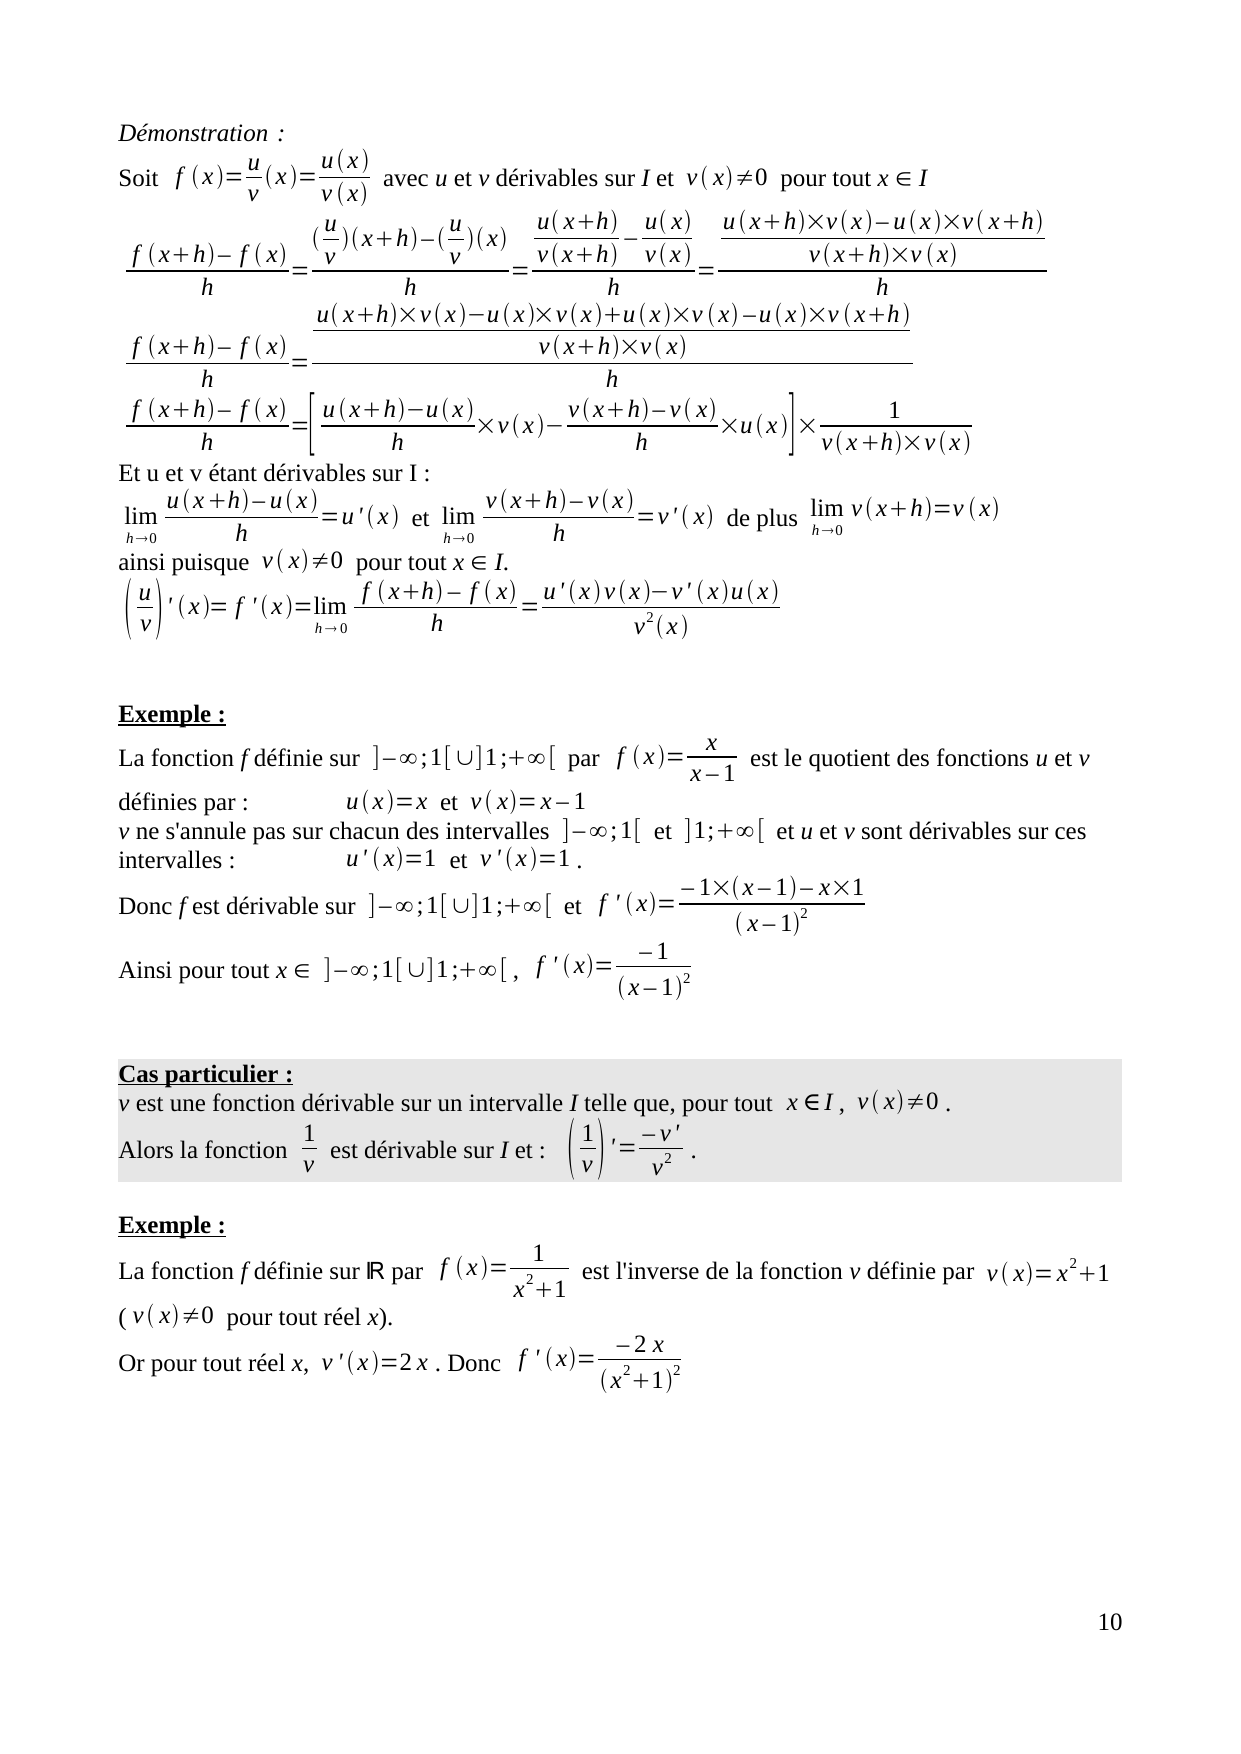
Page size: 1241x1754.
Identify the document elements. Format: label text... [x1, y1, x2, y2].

text Ainsi pour tout x ∈ , [118, 938, 1122, 1001]
text et de plus [118, 487, 1122, 547]
text Or pour tout réel x, . Donc [118, 1331, 1122, 1394]
text Donc f est dérivable sur et [118, 873, 1122, 938]
text v est une fonction dérivable sur un intervalle I telle que, pour tout , . [118, 1088, 1122, 1116]
text La fonction f définie sur ℝ par est l'inverse de la fonction v définie par ( pour tout réel x). [118, 1239, 1122, 1331]
text Alors la fonction est dérivable sur I et : . [118, 1116, 1122, 1182]
text Cas particulier : [118, 1059, 1122, 1088]
text ainsi puisque pour tout x ∈ I. [118, 547, 1122, 576]
text Exemple : [118, 699, 1122, 728]
text Démonstration : [118, 118, 1122, 147]
text La fonction f définie sur par est le quotient des fonctions u et v définies par : et [118, 728, 1122, 816]
text Soit avec u et v dérivables sur I et pour tout x ∈ I [118, 147, 1122, 208]
text Et u et v étant dérivables sur I : [118, 458, 1122, 487]
text Exemple : [118, 1211, 1122, 1239]
text v ne s'annule pas sur chacun des intervalles et et u et v sont dérivables sur ces intervalles : et . [118, 816, 1122, 873]
